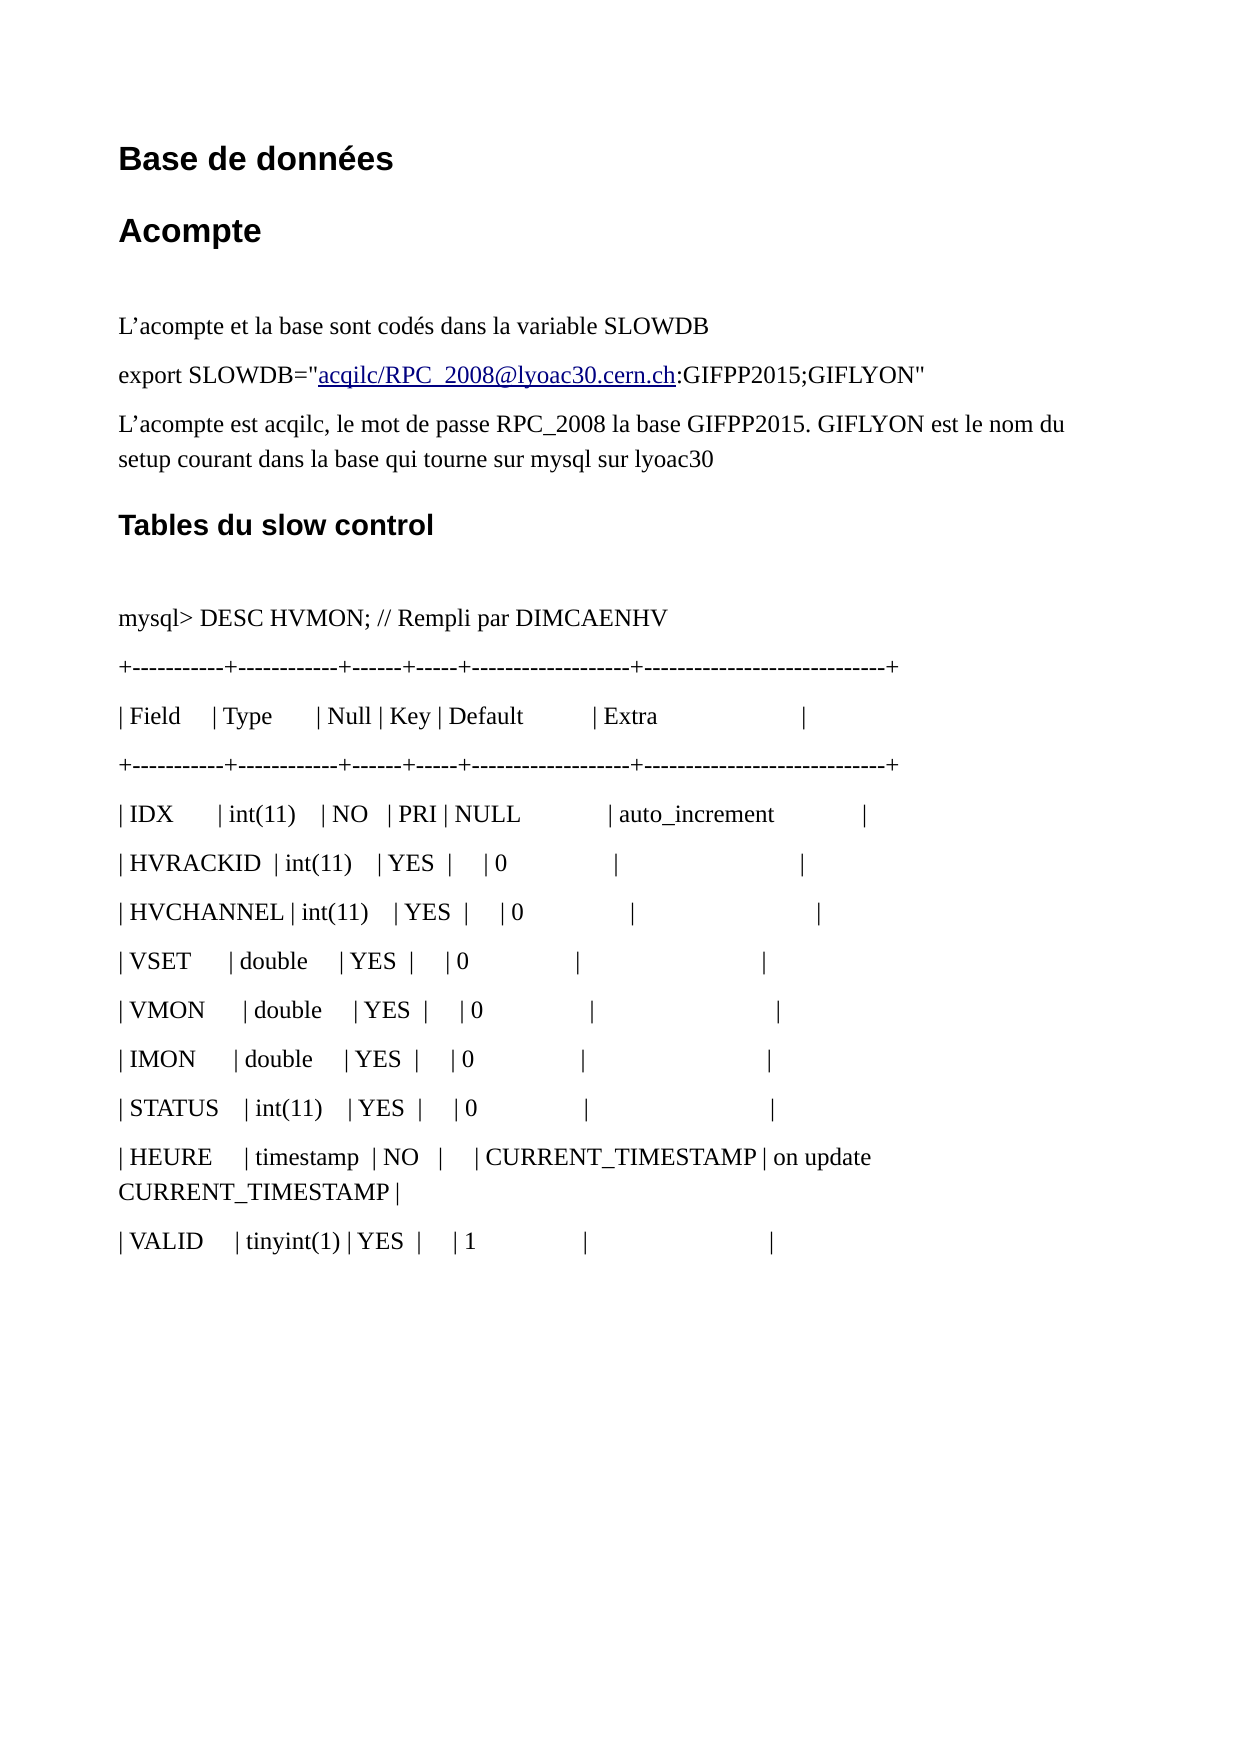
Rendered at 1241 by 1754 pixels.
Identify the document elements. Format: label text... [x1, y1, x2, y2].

subtitle Acompte [118, 211, 1122, 249]
text | IDX | int(11) | NO | PRI | NULL | auto_increment | [118, 799, 1122, 828]
subtitle Base de données [118, 139, 1122, 178]
text mysql> DESC HVMON; // Rempli par DIMCAENHV [118, 603, 1122, 631]
text | HEURE | timestamp | NO | | CURRENT_TIMESTAMP | on update CURRENT_TIMESTAMP | [118, 1142, 1122, 1206]
text | STATUS | int(11) | YES | | 0 | | [118, 1093, 1122, 1122]
text | VSET | double | YES | | 0 | | [118, 946, 1122, 975]
text | IMON | double | YES | | 0 | | [118, 1044, 1122, 1073]
text export SLOWDB="acqilc/RPC_2008@lyoac30.cern.ch:GIFPP2015;GIFLYON" [118, 360, 1122, 389]
text | Field | Type | Null | Key | Default | Extra | [118, 701, 1122, 729]
text | VALID | tinyint(1) | YES | | 1 | | [118, 1226, 1122, 1255]
text | VMON | double | YES | | 0 | | [118, 995, 1122, 1024]
subtitle Tables du slow control [118, 507, 1122, 541]
text L’acompte est acqilc, le mot de passe RPC_2008 la base GIFPP2015. GIFLYON est le nom du setup courant dans la base qui tourne sur mysql sur lyoac30 [118, 409, 1122, 472]
text | HVCHANNEL | int(11) | YES | | 0 | | [118, 897, 1122, 926]
text L’acompte et la base sont codés dans la variable SLOWDB [118, 311, 1122, 340]
text | HVRACKID | int(11) | YES | | 0 | | [118, 848, 1122, 877]
text +-----------+------------+------+-----+-------------------+-----------------------------+ [118, 652, 1122, 681]
text +-----------+------------+------+-----+-------------------+-----------------------------+ [118, 750, 1122, 779]
